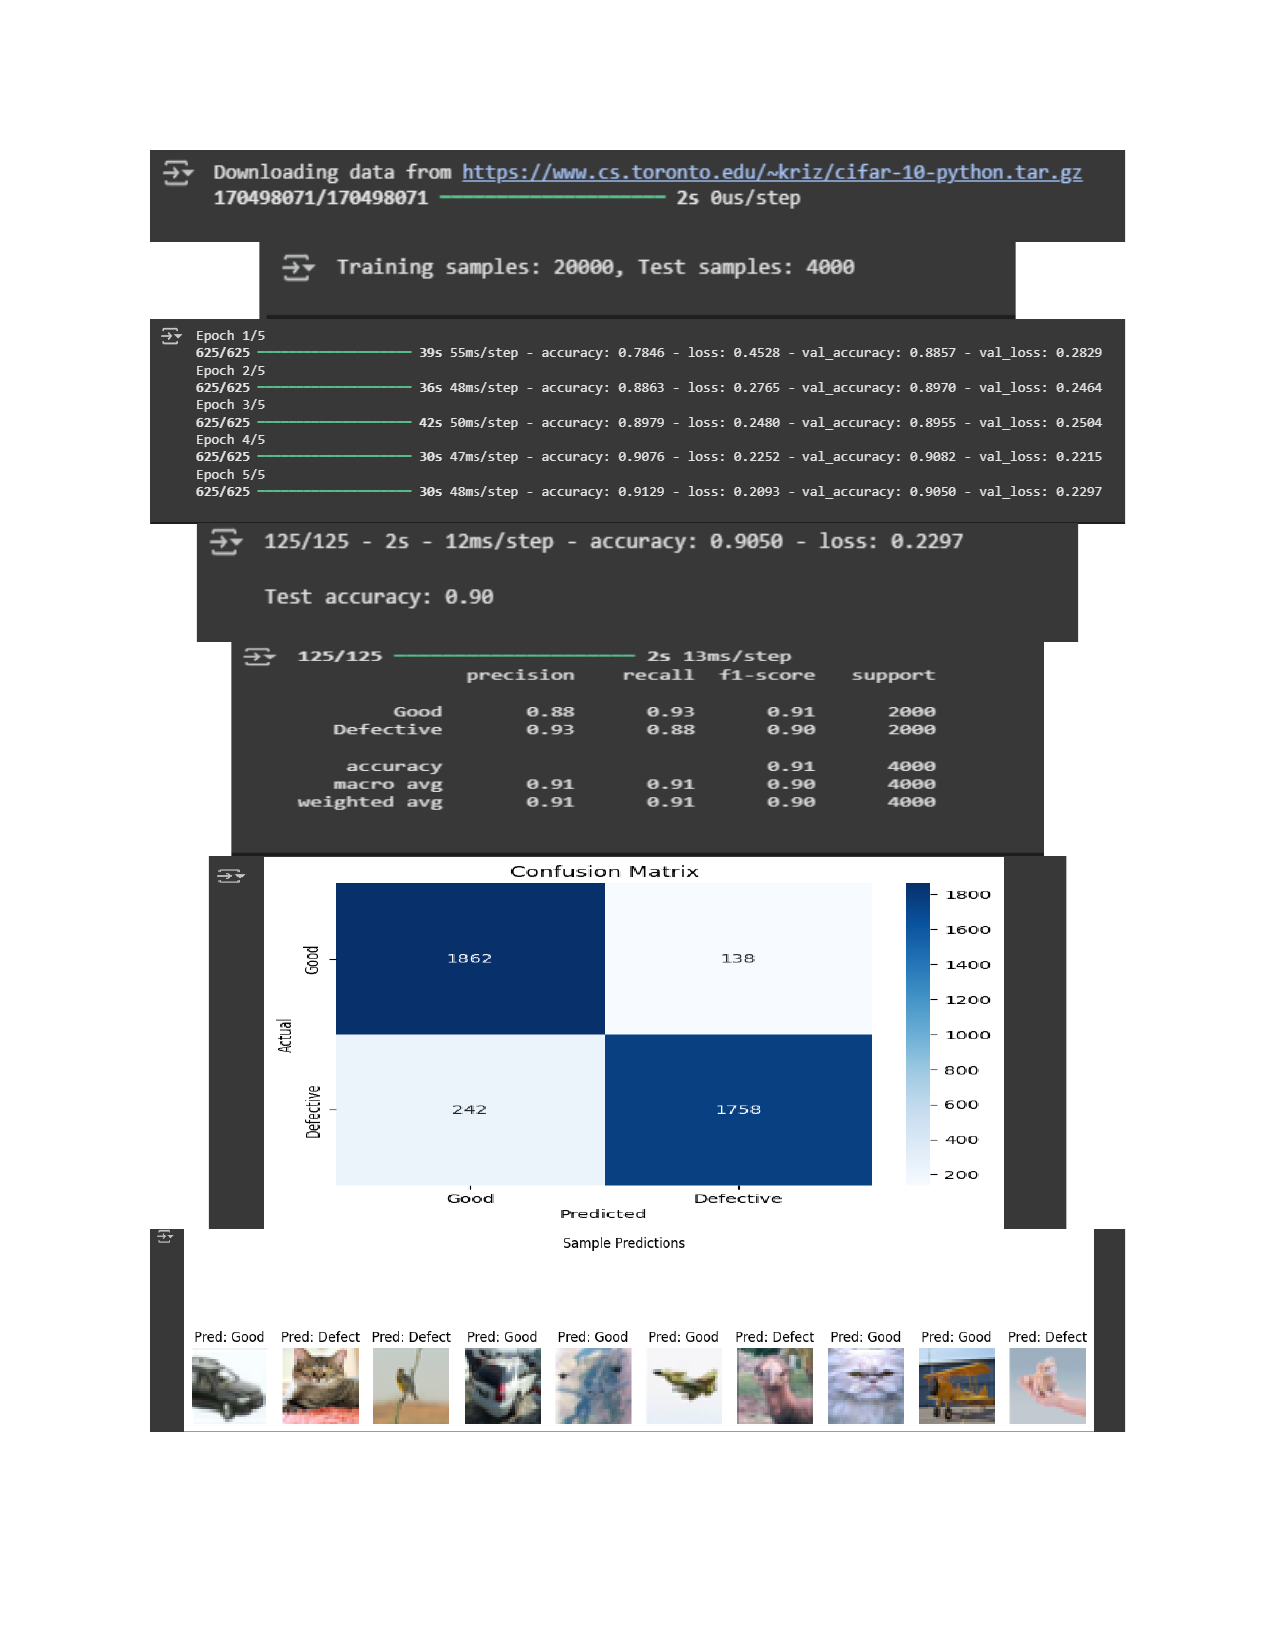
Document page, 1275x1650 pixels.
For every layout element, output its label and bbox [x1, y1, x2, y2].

picture [150, 150, 1125, 1432]
